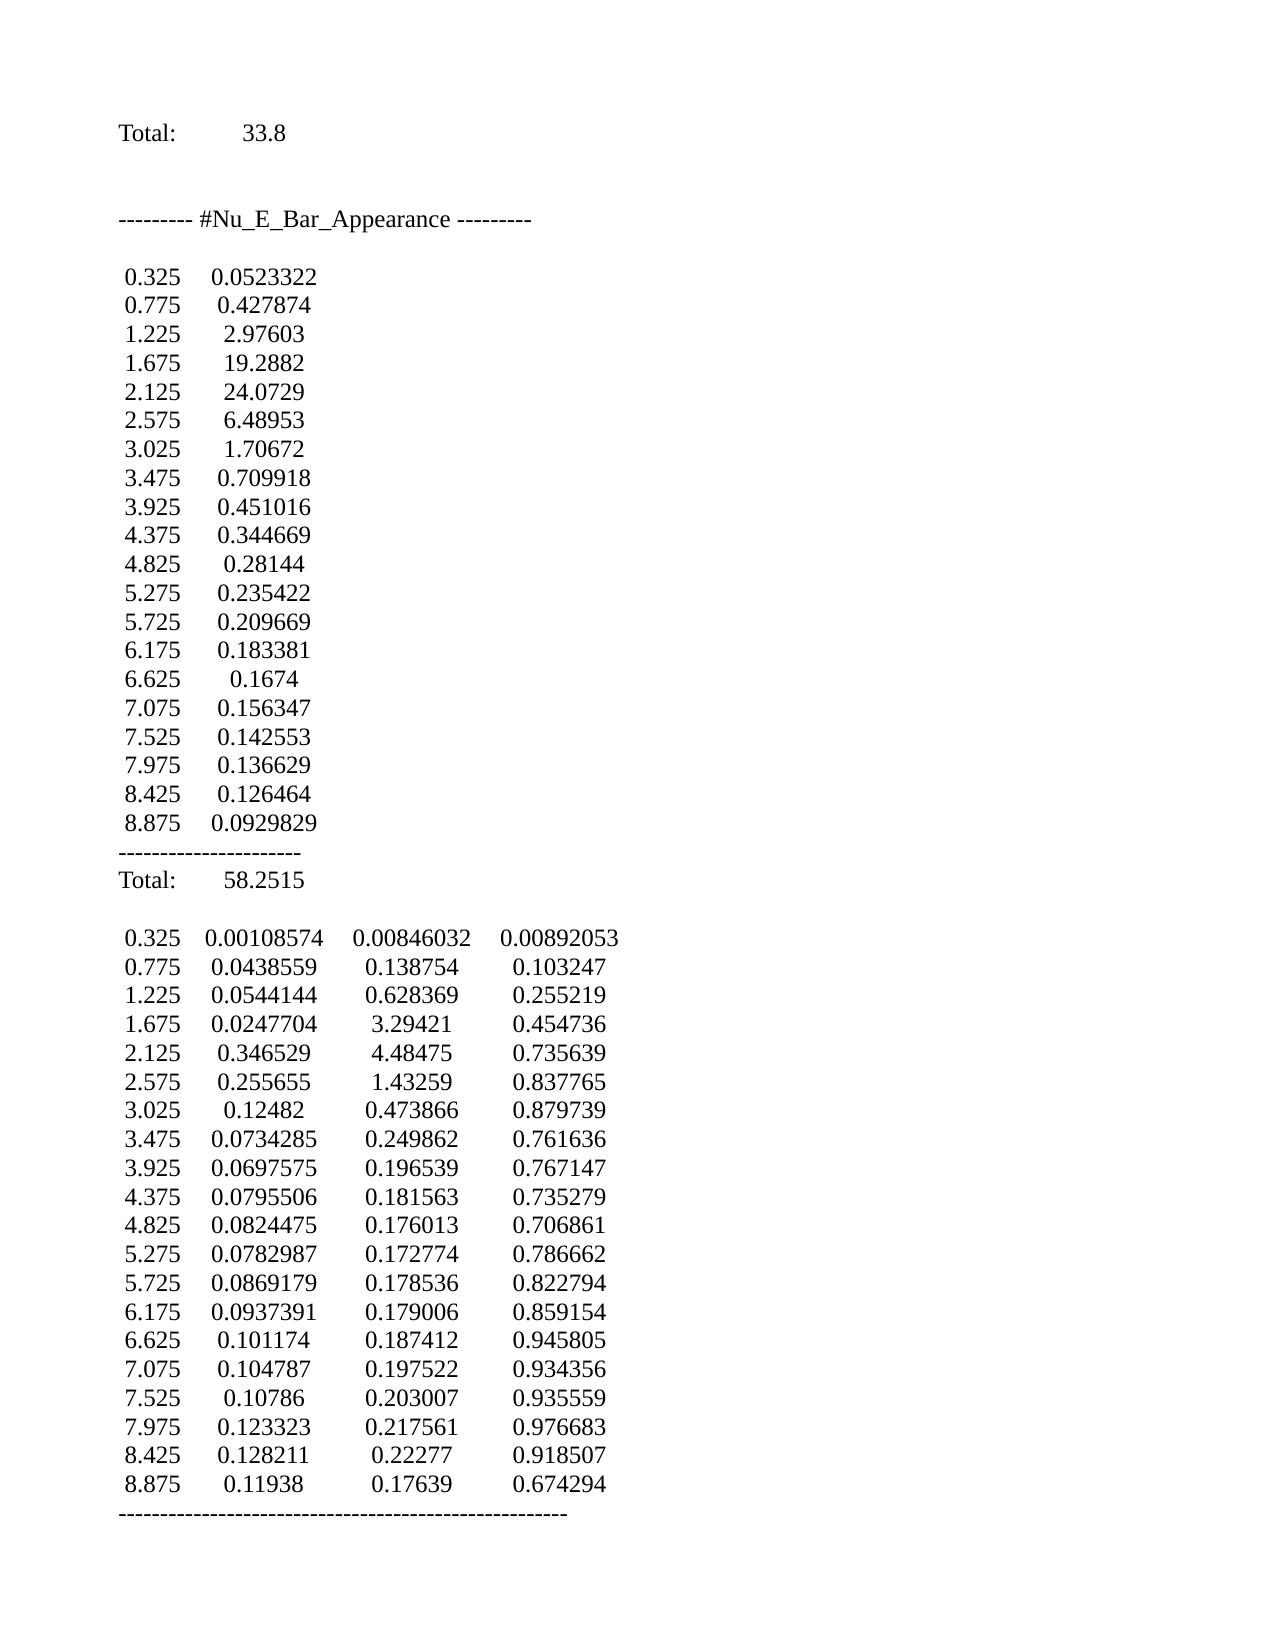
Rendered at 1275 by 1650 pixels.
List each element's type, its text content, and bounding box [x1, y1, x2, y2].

text 1.675 0.0247704 3.29421 0.454736 [118, 1009, 1157, 1038]
text 3.475 0.0734285 0.249862 0.761636 [118, 1124, 1157, 1153]
text 0.775 0.427874 [118, 291, 1157, 319]
text 2.575 0.255655 1.43259 0.837765 [118, 1067, 1157, 1096]
text 1.225 2.97603 [118, 319, 1157, 348]
text 2.125 0.346529 4.48475 0.735639 [118, 1038, 1157, 1067]
text 5.725 0.0869179 0.178536 0.822794 [118, 1268, 1157, 1297]
text --------- #Nu_E_Bar_Appearance --------- [118, 204, 1157, 233]
text 7.975 0.123323 0.217561 0.976683 [118, 1412, 1157, 1441]
text Total: 58.2515 [118, 866, 1157, 894]
text 3.025 0.12482 0.473866 0.879739 [118, 1096, 1157, 1124]
text 8.425 0.126464 [118, 779, 1157, 808]
text 3.925 0.0697575 0.196539 0.767147 [118, 1153, 1157, 1182]
text 3.925 0.451016 [118, 492, 1157, 521]
text 7.525 0.142553 [118, 722, 1157, 751]
text 7.075 0.104787 0.197522 0.934356 [118, 1354, 1157, 1383]
text 0.325 0.0523322 [118, 262, 1157, 291]
text 8.425 0.128211 0.22277 0.918507 [118, 1441, 1157, 1469]
text Total: 33.8 [118, 118, 1157, 147]
text 6.625 0.101174 0.187412 0.945805 [118, 1326, 1157, 1354]
text 6.175 0.183381 [118, 636, 1157, 664]
text 7.525 0.10786 0.203007 0.935559 [118, 1383, 1157, 1412]
text 3.025 1.70672 [118, 434, 1157, 463]
text 5.725 0.209669 [118, 607, 1157, 636]
text 2.125 24.0729 [118, 377, 1157, 406]
text 6.625 0.1674 [118, 664, 1157, 693]
text 8.875 0.11938 0.17639 0.674294 [118, 1469, 1157, 1498]
text 7.075 0.156347 [118, 693, 1157, 722]
text 7.975 0.136629 [118, 751, 1157, 779]
text 0.325 0.00108574 0.00846032 0.00892053 [118, 923, 1157, 952]
text 4.825 0.0824475 0.176013 0.706861 [118, 1211, 1157, 1239]
text 1.225 0.0544144 0.628369 0.255219 [118, 981, 1157, 1009]
text ------------------------------------------------------ [118, 1498, 1157, 1527]
text 8.875 0.0929829 [118, 808, 1157, 837]
text 2.575 6.48953 [118, 406, 1157, 434]
text 5.275 0.235422 [118, 578, 1157, 607]
text 5.275 0.0782987 0.172774 0.786662 [118, 1239, 1157, 1268]
text 3.475 0.709918 [118, 463, 1157, 492]
text 4.375 0.344669 [118, 521, 1157, 549]
text 4.825 0.28144 [118, 549, 1157, 578]
text 1.675 19.2882 [118, 348, 1157, 377]
text 6.175 0.0937391 0.179006 0.859154 [118, 1297, 1157, 1326]
text 0.775 0.0438559 0.138754 0.103247 [118, 952, 1157, 981]
text 4.375 0.0795506 0.181563 0.735279 [118, 1182, 1157, 1211]
text ---------------------- [118, 837, 1157, 866]
